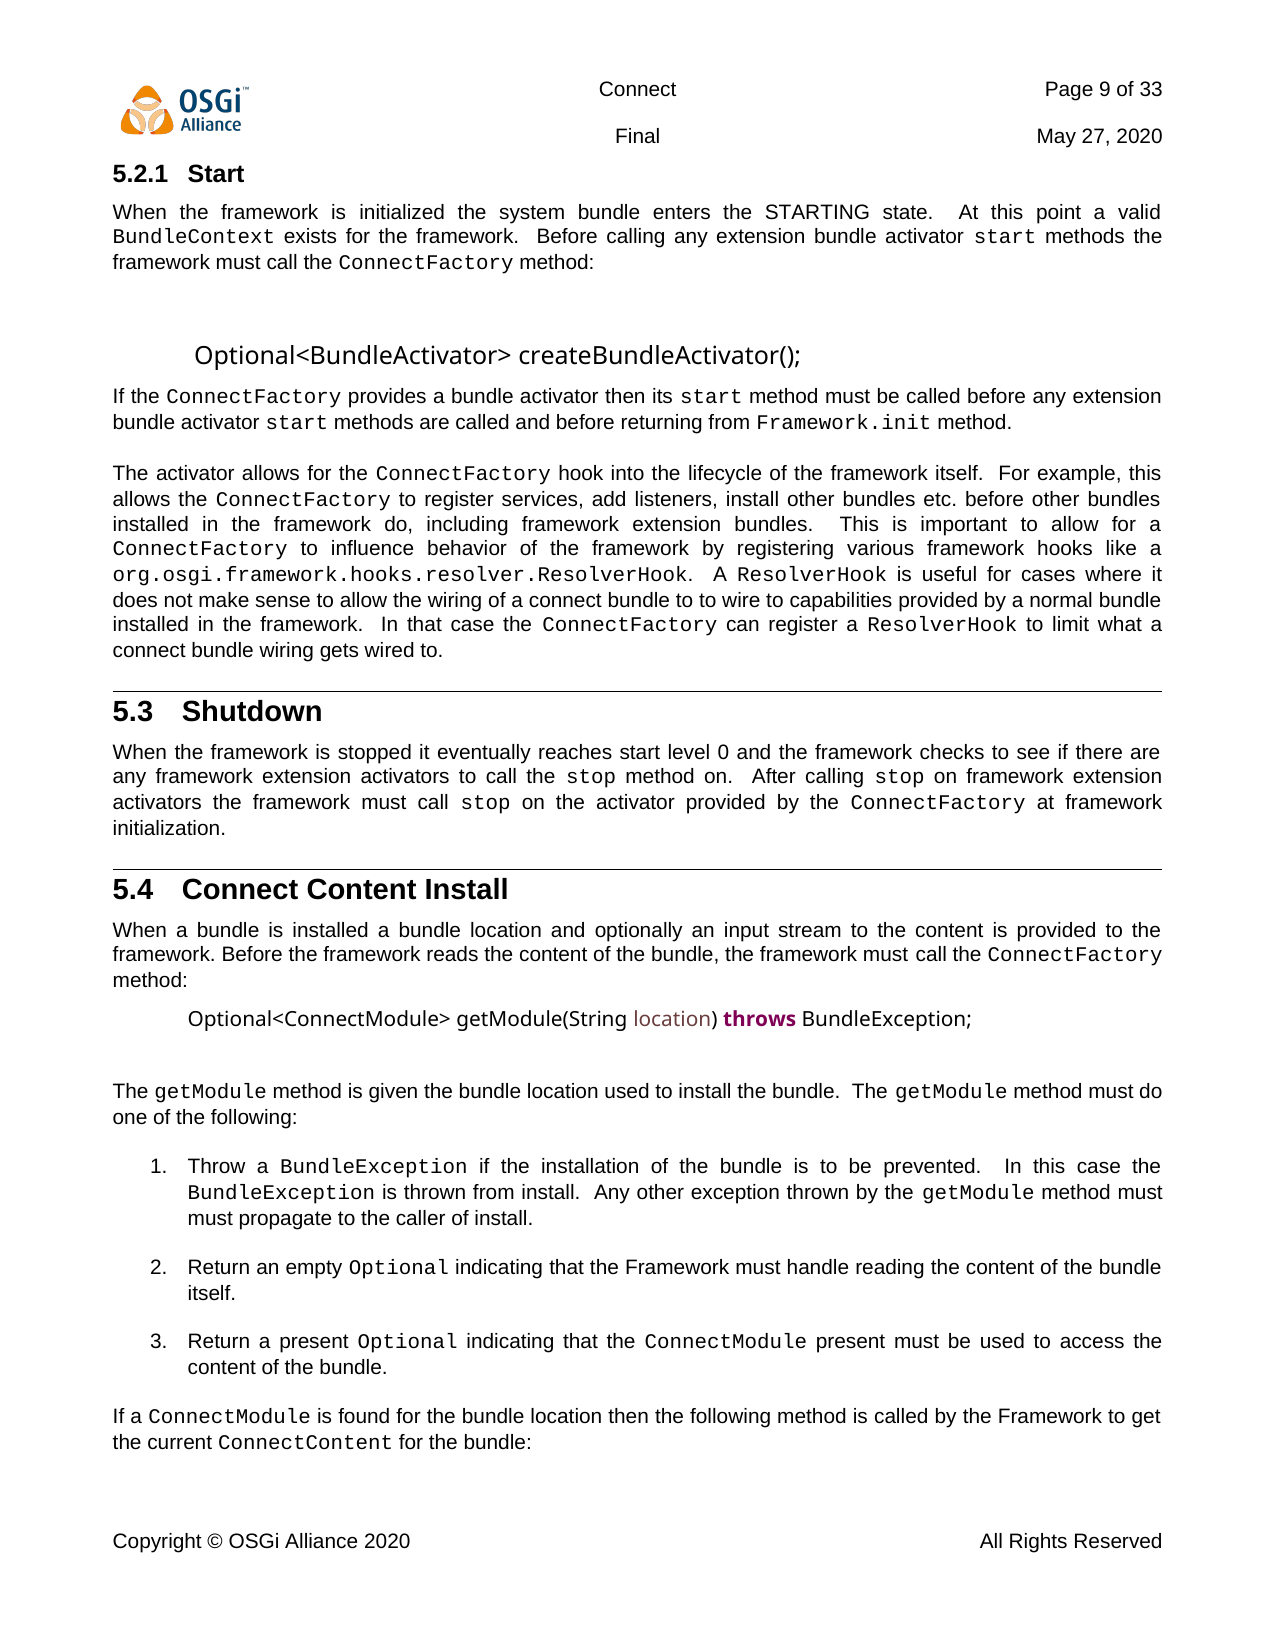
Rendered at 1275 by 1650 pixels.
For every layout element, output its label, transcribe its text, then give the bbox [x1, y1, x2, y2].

subtitle Connect Content Install [112, 870, 1162, 905]
list Throw a BundleException if the installation of the bundle is to be prevented. In this case the BundleException is thrown from install. Any other exception thrown by the getModule method must must propagate to the caller of install. [150, 1154, 1162, 1229]
subtitle Start [112, 159, 1162, 188]
text When a bundle is installed a bundle location and optionally an input stream to the content is provided to the framework. Before the framework reads the content of the bundle, the framework must call the ConnectFactory method: [112, 918, 1162, 992]
text If a ConnectModule is found for the bundle location then the following method is called by the Framework to get the current ConnectContent for the bundle: [112, 1404, 1162, 1456]
text Optional<BundleActivator> createBundleActivator(); [112, 337, 1162, 371]
picture [113, 78, 257, 142]
list Return an empty Optional indicating that the Framework must handle reading the content of the bundle itself. [150, 1254, 1162, 1304]
text The activator allows for the ConnectFactory hook into the lifecycle of the framework itself. For example, this allows the ConnectFactory to register services, add listeners, install other bundles etc. before other bundles installed in the framework do, including framework extension bundles. This is important to allow for a ConnectFactory to influence behavior of the framework by registering various framework hooks like a org.osgi.framework.hooks.resolver.ResolverHook. A ResolverHook is useful for cases where it does not make sense to allow the wiring of a connect bundle to to wire to capabilities provided by a normal bundle installed in the framework. In that case the ConnectFactory can register a ResolverHook to limit what a connect bundle wiring gets wired to. [112, 461, 1162, 662]
list Return a present Optional indicating that the ConnectModule present must be used to access the content of the bundle. [150, 1329, 1162, 1379]
text When the framework is stopped it eventually reaches start level 0 and the framework checks to see if there are any framework extension activators to call the stop method on. After calling stop on framework extension activators the framework must call stop on the activator provided by the ConnectFactory at framework initialization. [112, 740, 1162, 839]
text When the framework is initialized the system bundle enters the STARTING state. At this point a valid BundleContext exists for the framework. Before calling any extension bundle activator start methods the framework must call the ConnectFactory method: [112, 200, 1162, 276]
text The getModule method is given the bundle location used to install the bundle. The getModule method must do one of the following: [112, 1079, 1162, 1129]
subtitle Shutdown [112, 692, 1162, 727]
text If the ConnectFactory provides a bundle activator then its start method must be called before any extension bundle activator start methods are called and before returning from Framework.init method. [112, 384, 1162, 436]
text Optional<ConnectModule> getModule(String location) throws BundleException; [112, 1004, 1162, 1032]
